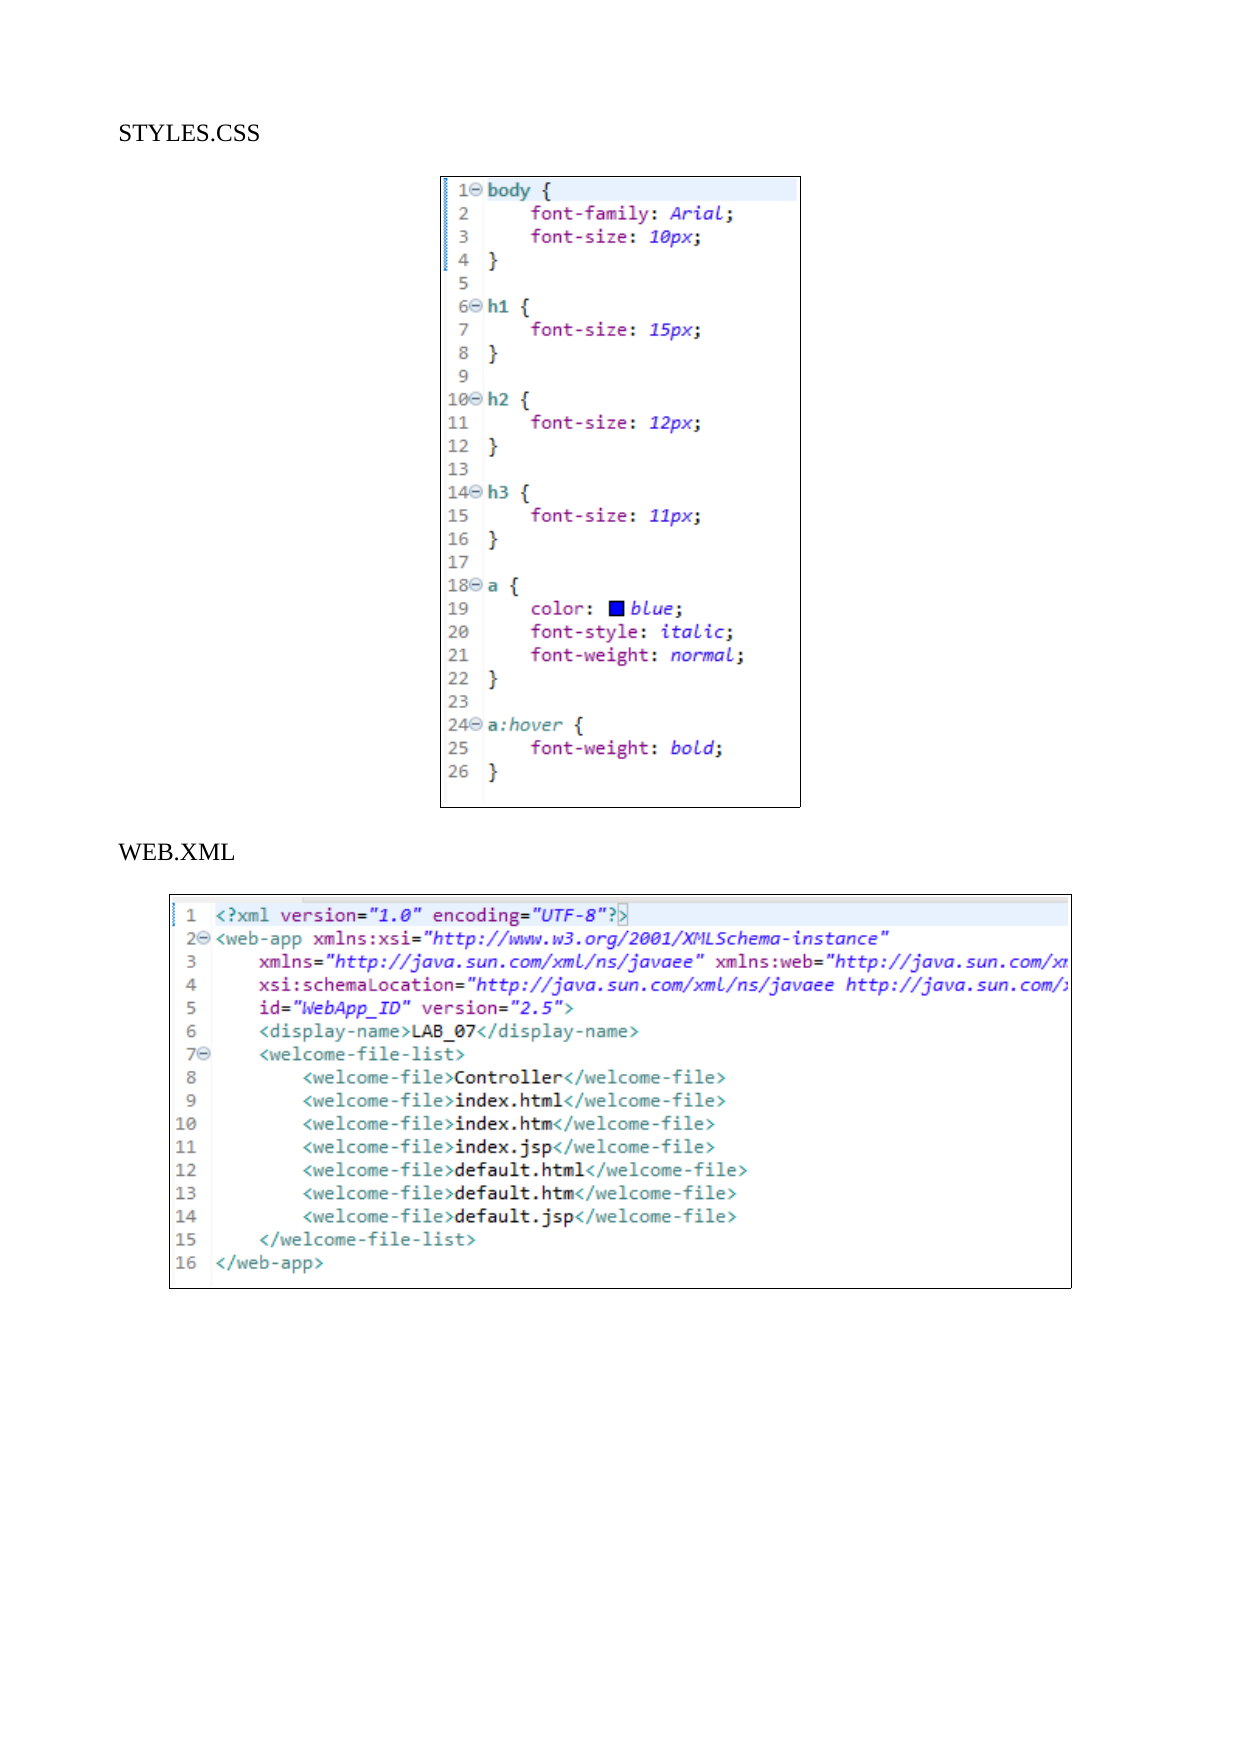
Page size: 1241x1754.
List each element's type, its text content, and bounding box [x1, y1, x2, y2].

text WEB.XML [118, 837, 1122, 866]
text STYLES.CSS [118, 118, 1122, 147]
picture [443, 178, 797, 804]
picture [172, 897, 1068, 1286]
